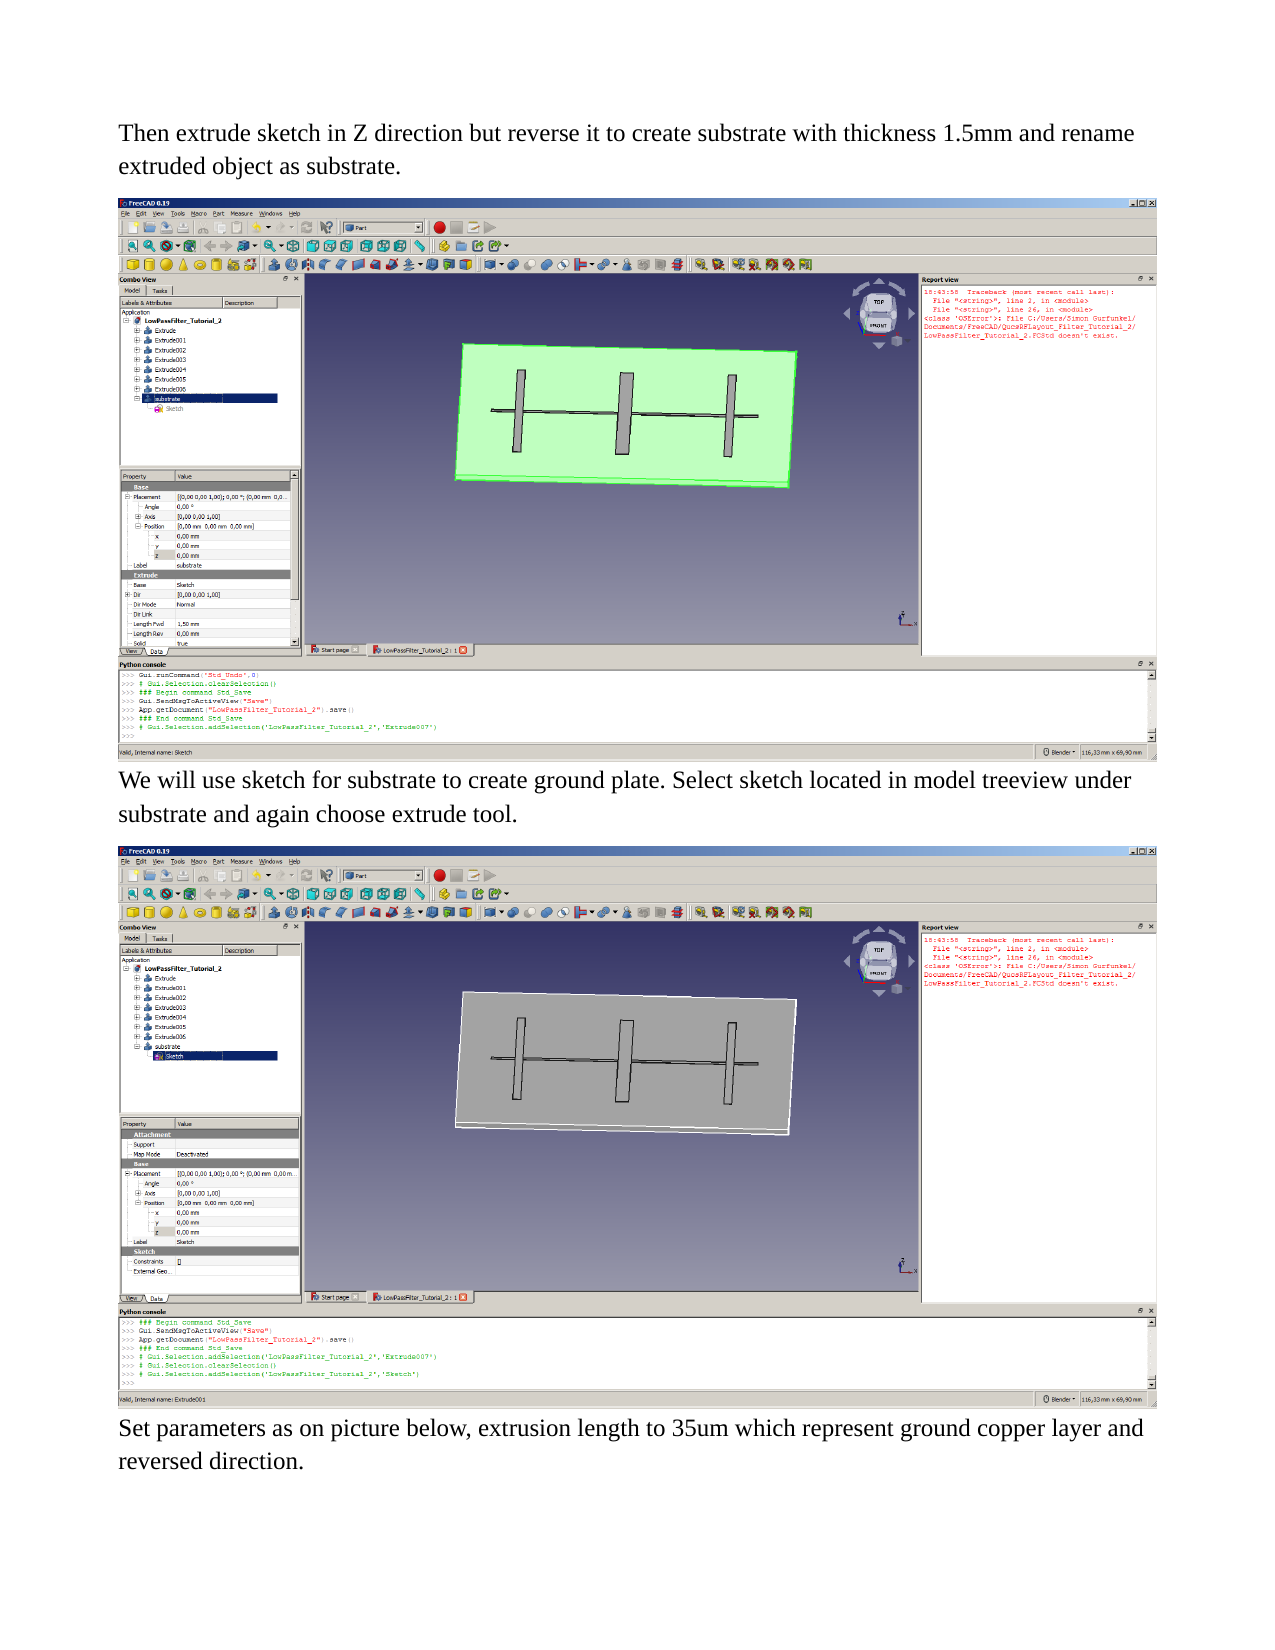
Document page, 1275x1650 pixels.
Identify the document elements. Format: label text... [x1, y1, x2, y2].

text We will use sketch for substrate to create ground plate. Select sketch located in model treeview under substrate and again choose extrude tool. [118, 762, 1157, 827]
picture [118, 198, 1157, 762]
text Set parameters as on picture below, extrusion length to 35um which represent ground copper layer and reversed direction. [118, 1409, 1157, 1475]
text Then extrude sketch in Z direction but reverse it to create substrate with thickness 1.5mm and rename extruded object as substrate. [118, 118, 1157, 180]
picture [118, 846, 1157, 1409]
